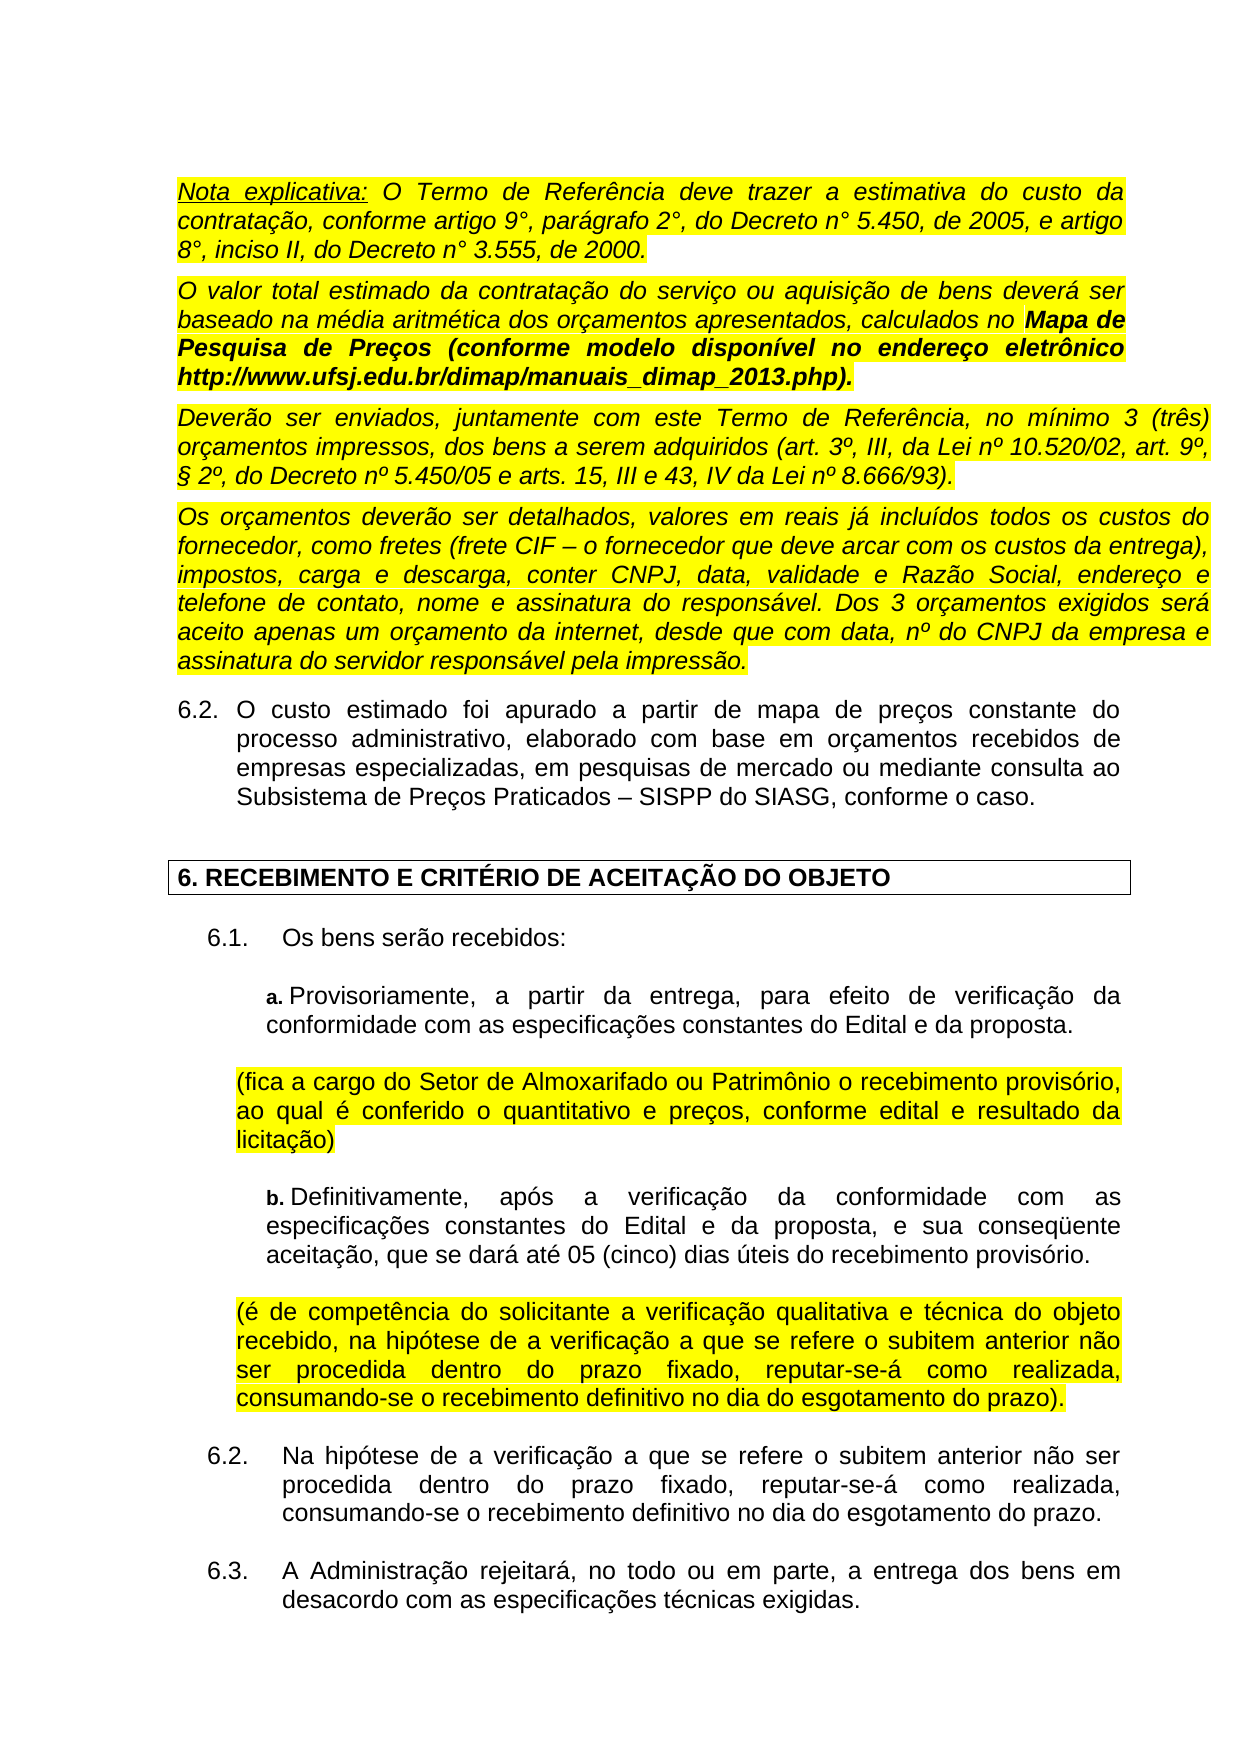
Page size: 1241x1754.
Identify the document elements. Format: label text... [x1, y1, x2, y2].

text Nota explicativa: O Termo de Referência deve trazer a estimativa do custo da contratação, conforme artigo 9°, parágrafo 2°, do Decreto n° 5.450, de 2005, e artigo 8°, inciso II, do Decreto n° 3.555, de 2000. [177, 177, 1126, 263]
list Na hipótese de a verificação a que se refere o subitem anterior não ser procedida dentro do prazo fixado, reputar-se-á como realizada, consumando-se o recebimento definitivo no dia do esgotamento do prazo. [207, 1441, 1122, 1527]
list Provisoriamente, a partir da entrega, para efeito de verificação da conformidade com as especificações constantes do Edital e da proposta. [266, 981, 1122, 1038]
text Os orçamentos deverão ser detalhados, valores em reais já incluídos todos os custos do fornecedor, como fretes (frete CIF – o fornecedor que deve arcar com os custos da entrega), impostos, carga e descarga, conter CNPJ, data, validade e Razão Social, endereço e telefone de contato, nome e assinatura do responsável. Dos 3 orçamentos exigidos será aceito apenas um orçamento da internet, desde que com data, nº do CNPJ da empresa e assinatura do servidor responsável pela impressão. [177, 502, 1211, 675]
text 6. RECEBIMENTO E CRITÉRIO DE ACEITAÇÃO DO OBJETO [169, 861, 1130, 894]
list Os bens serão recebidos: [207, 923, 1122, 952]
list Definitivamente, após a verificação da conformidade com as especificações constantes do Edital e da proposta, e sua conseqüente aceitação, que se dará até 05 (cinco) dias úteis do recebimento provisório. [266, 1182, 1122, 1268]
list A Administração rejeitará, no todo ou em parte, a entrega dos bens em desacordo com as especificações técnicas exigidas. [207, 1556, 1122, 1613]
subtitle O custo estimado foi apurado a partir de mapa de preços constante do processo administrativo, elaborado com base em orçamentos recebidos de empresas especializadas, em pesquisas de mercado ou mediante consulta ao Subsistema de Preços Praticados – SISPP do SIASG, conforme o caso. [177, 695, 1122, 810]
text Deverão ser enviados, juntamente com este Termo de Referência, no mínimo 3 (três) orçamentos impressos, dos bens a serem adquiridos (art. 3º, III, da Lei nº 10.520/02, art. 9º, § 2º, do Decreto nº 5.450/05 e arts. 15, III e 43, IV da Lei nº 8.666/93). [177, 403, 1211, 490]
text O valor total estimado da contratação do serviço ou aquisição de bens deverá ser baseado na média aritmética dos orçamentos apresentados, calculados no Mapa de Pesquisa de Preços (conforme modelo disponível no endereço eletrônico http://www.ufsj.edu.br/dimap/manuais_dimap_2013.php). [177, 276, 1126, 391]
text (fica a cargo do Setor de Almoxarifado ou Patrimônio o recebimento provisório, ao qual é conferido o quantitativo e preços, conforme edital e resultado da licitação) [236, 1067, 1122, 1153]
text (é de competência do solicitante a verificação qualitativa e técnica do objeto recebido, na hipótese de a verificação a que se refere o subitem anterior não ser procedida dentro do prazo fixado, reputar-se-á como realizada, consumando-se o recebimento definitivo no dia do esgotamento do prazo). [236, 1297, 1122, 1412]
